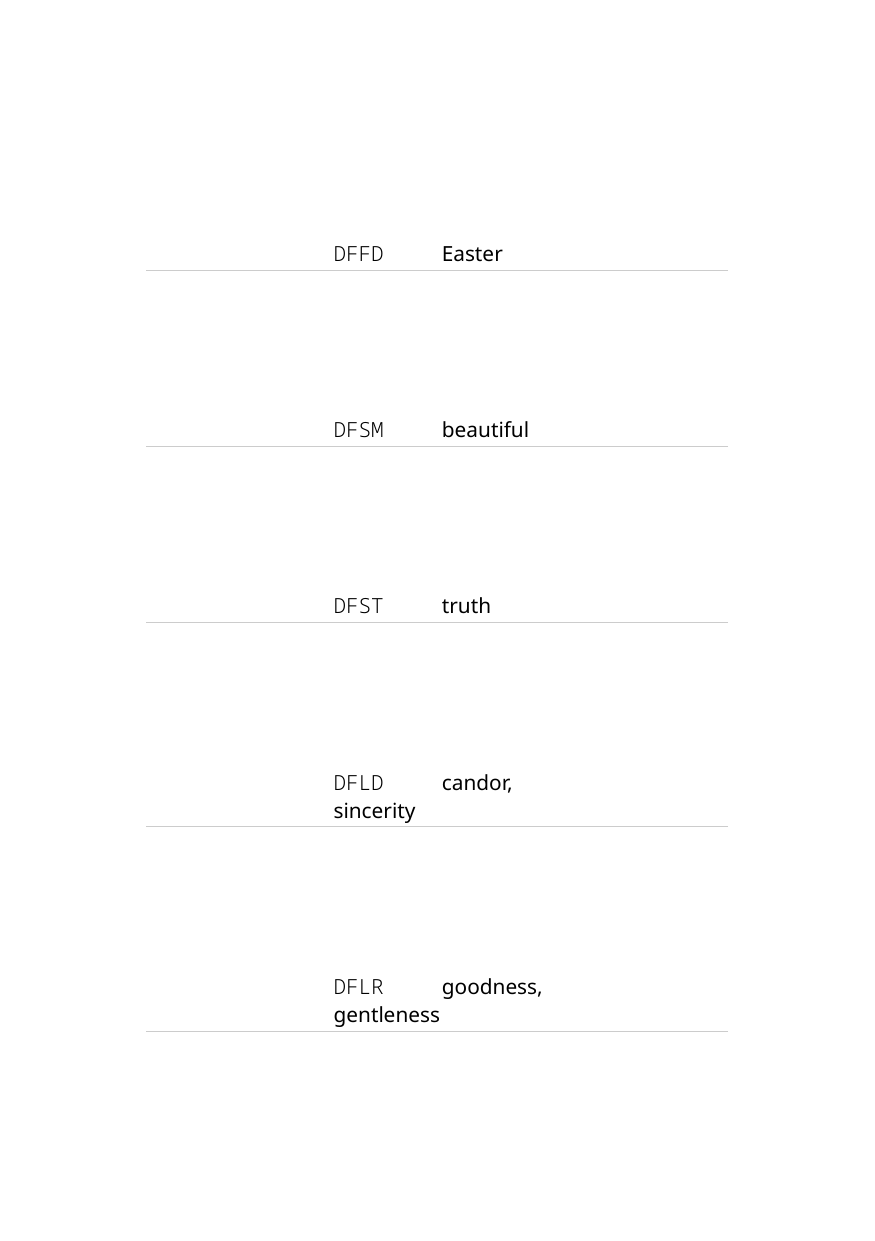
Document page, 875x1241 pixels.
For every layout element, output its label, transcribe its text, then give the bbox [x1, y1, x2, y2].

text DFST truth [146, 447, 728, 622]
text DFFD Easter [146, 94, 728, 270]
text DFSM beautiful [146, 271, 728, 446]
text DFLR goodness, gentleness [146, 827, 728, 1031]
text DFLD candor, sincerity [146, 623, 728, 826]
